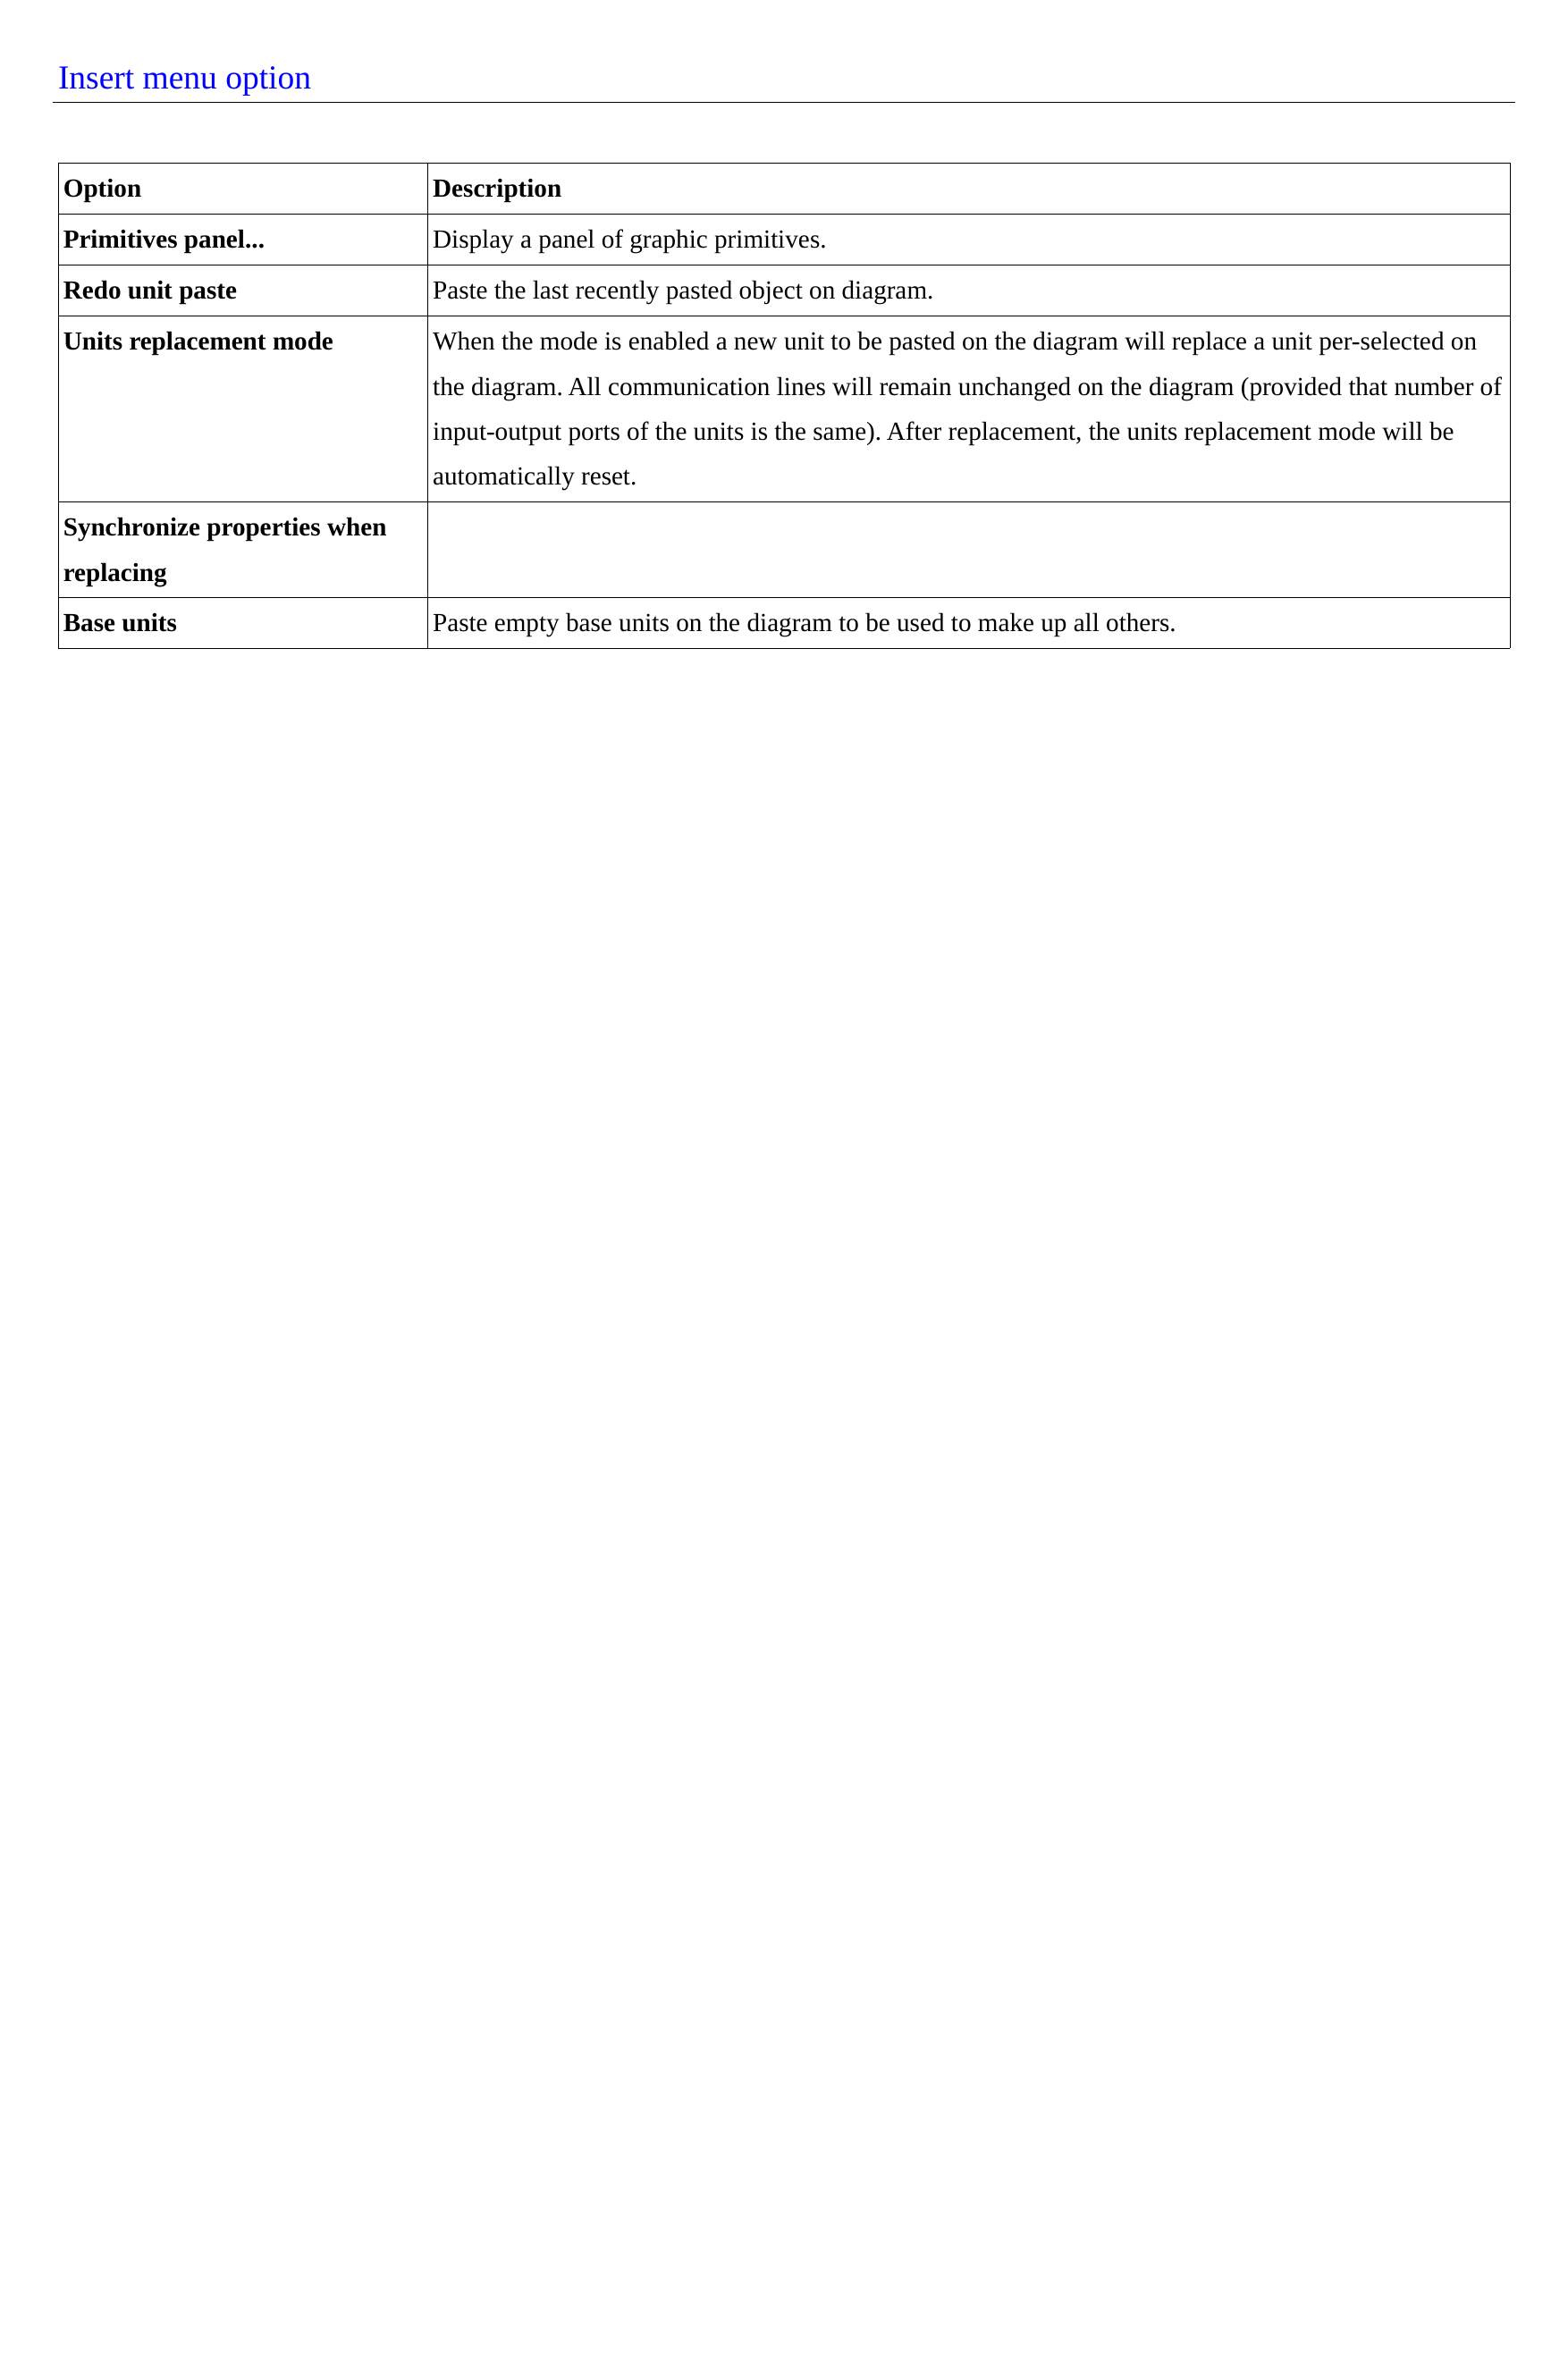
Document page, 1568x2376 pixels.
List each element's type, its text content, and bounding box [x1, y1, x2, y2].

table_cell [53, 103, 1515, 694]
table_cell Redo unit paste [59, 265, 427, 316]
table_header Description [428, 164, 1510, 214]
table_header Insert menu option [53, 53, 1515, 102]
table_cell Display a panel of graphic primitives. [428, 215, 1510, 265]
table_cell When the mode is enabled a new unit to be pasted on the diagram will replace a unit per-selected on the diagram. All communication lines will remain unchanged on the diagram (provided that number of input-output ports of the units is the same). After replacement, the units replacement mode will be automatically reset. [428, 316, 1510, 501]
table_cell [428, 502, 1510, 597]
table_cell Primitives panel... [59, 215, 427, 265]
table_header Option [59, 164, 427, 214]
table_cell Synchronize properties when replacing [59, 502, 427, 597]
table_cell Units replacement mode [59, 316, 427, 501]
table_cell Base units [59, 598, 427, 648]
table_cell Paste empty base units on the diagram to be used to make up all others. [428, 598, 1510, 648]
table_cell Paste the last recently pasted object on diagram. [428, 265, 1510, 316]
